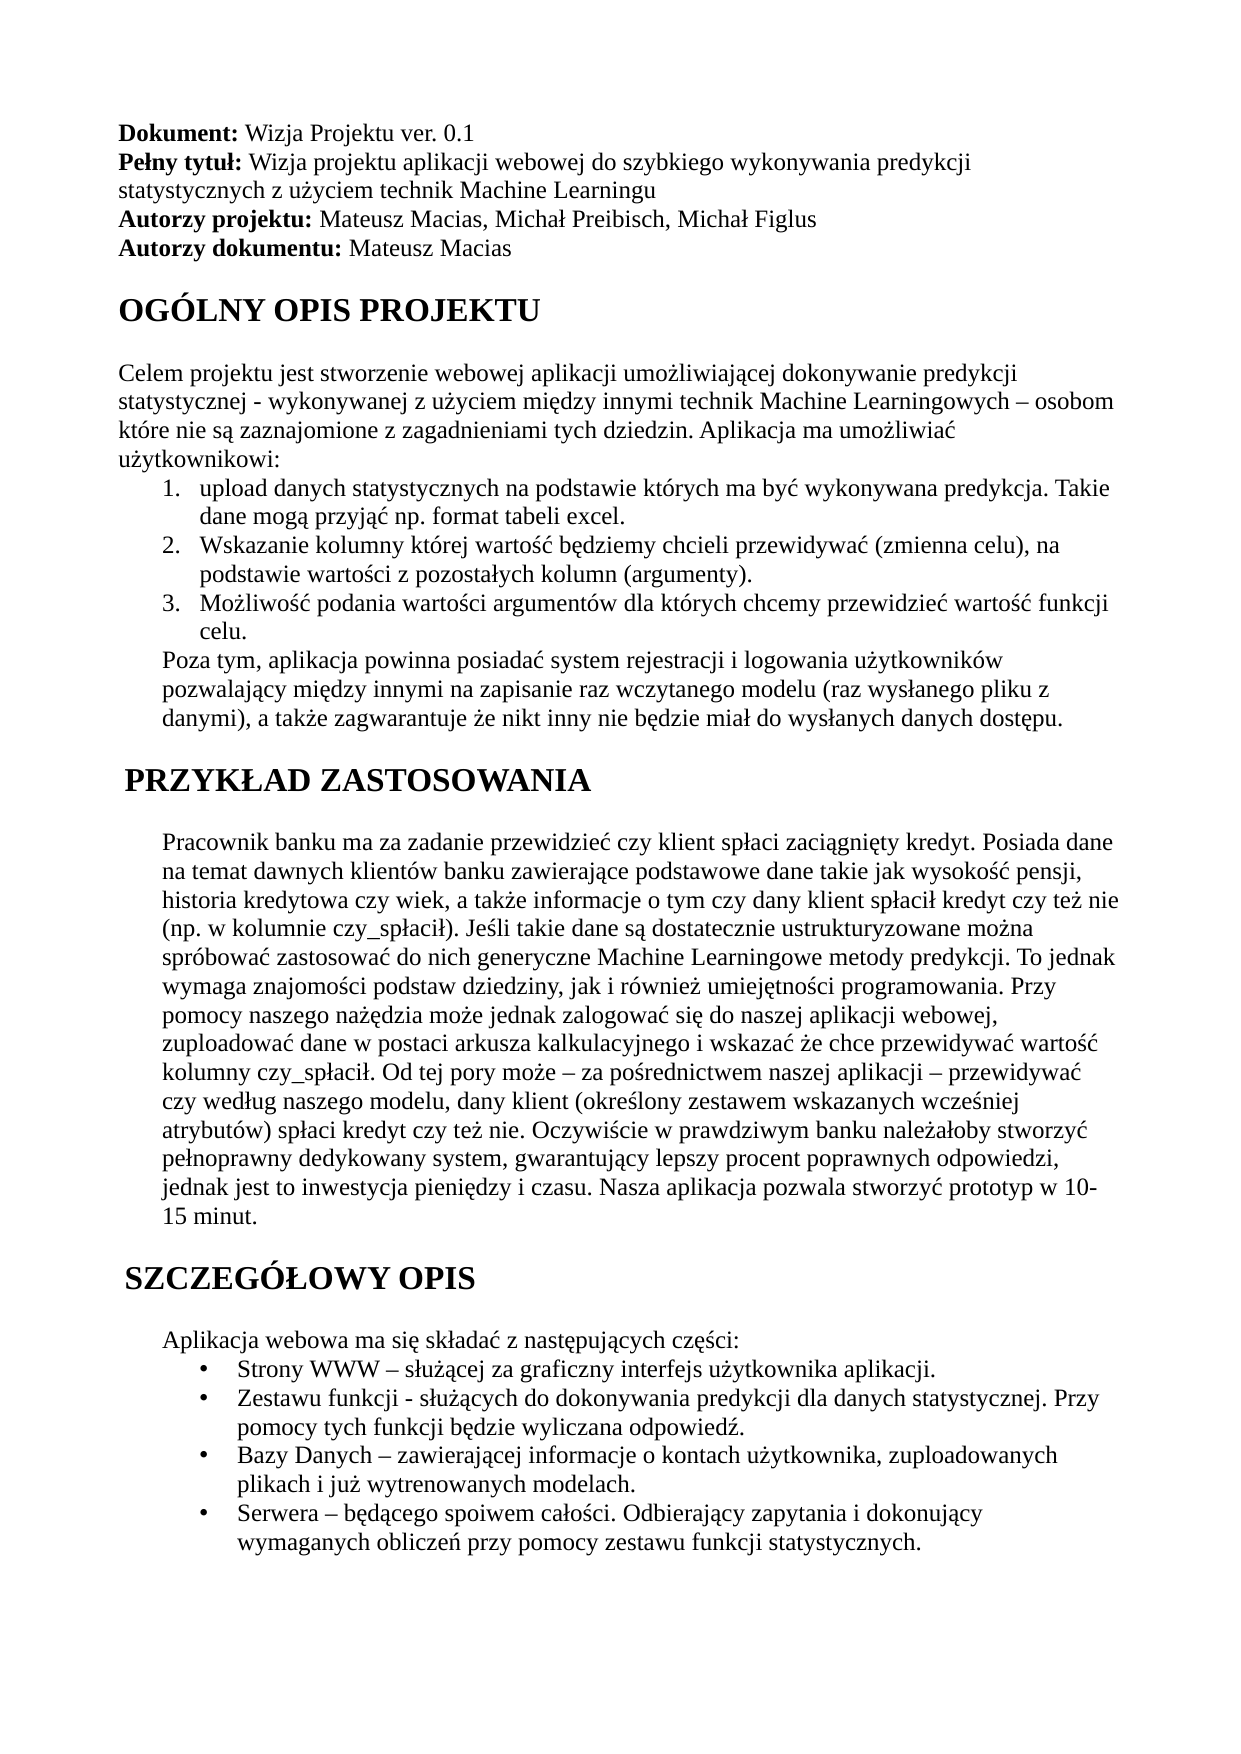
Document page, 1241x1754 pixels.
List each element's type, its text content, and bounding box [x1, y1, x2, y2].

list Możliwość podania wartości argumentów dla których chcemy przewidzieć wartość funkcji celu. [162, 588, 1122, 645]
text SZCZEGÓŁOWY OPIS [124, 1258, 1122, 1297]
text Dokument: Wizja Projektu ver. 0.1 [118, 118, 1122, 147]
list Wskazanie kolumny której wartość będziemy chcieli przewidywać (zmienna celu), na podstawie wartości z pozostałych kolumn (argumenty). [162, 530, 1122, 588]
list upload danych statystycznych na podstawie których ma być wykonywana predykcja. Takie dane mogą przyjąć np. format tabeli excel. [162, 473, 1122, 530]
list Zestawu funkcji - służących do dokonywania predykcji dla danych statystycznej. Przy pomocy tych funkcji będzie wyliczana odpowiedź. [199, 1383, 1122, 1441]
list Serwera – będącego spoiwem całości. Odbierający zapytania i dokonujący wymaganych obliczeń przy pomocy zestawu funkcji statystycznych. [199, 1498, 1122, 1556]
text Autorzy projektu: Mateusz Macias, Michał Preibisch, Michał Figlus [118, 204, 1122, 233]
text OGÓLNY OPIS PROJEKTU [118, 291, 1122, 329]
text Autorzy dokumentu: Mateusz Macias [118, 233, 1122, 262]
list Strony WWW – służącej za graficzny interfejs użytkownika aplikacji. [199, 1354, 1122, 1383]
text Celem projektu jest stworzenie webowej aplikacji umożliwiającej dokonywanie predykcji statystycznej - wykonywanej z użyciem między innymi technik Machine Learningowych – osobom które nie są zaznajomione z zagadnieniami tych dziedzin. Aplikacja ma umożliwiać użytkownikowi: [118, 358, 1122, 473]
list Bazy Danych – zawierającej informacje o kontach użytkownika, zuploadowanych plikach i już wytrenowanych modelach. [199, 1441, 1122, 1498]
text Pracownik banku ma za zadanie przewidzieć czy klient spłaci zaciągnięty kredyt. Posiada dane na temat dawnych klientów banku zawierające podstawowe dane takie jak wysokość pensji, historia kredytowa czy wiek, a także informacje o tym czy dany klient spłacił kredyt czy też nie (np. w kolumnie czy_spłacił). Jeśli takie dane są dostatecznie ustrukturyzowane można spróbować zastosować do nich generyczne Machine Learningowe metody predykcji. To jednak wymaga znajomości podstaw dziedziny, jak i również umiejętności programowania. Przy pomocy naszego nażędzia może jednak zalogować się do naszej aplikacji webowej, zuploadować dane w postaci arkusza kalkulacyjnego i wskazać że chce przewidywać wartość kolumny czy_spłacił. Od tej pory może – za pośrednictwem naszej aplikacji – przewidywać czy według naszego modelu, dany klient (określony zestawem wskazanych wcześniej atrybutów) spłaci kredyt czy też nie. Oczywiście w prawdziwym banku należałoby stworzyć pełnoprawny dedykowany system, gwarantujący lepszy procent poprawnych odpowiedzi, jednak jest to inwestycja pieniędzy i czasu. Nasza aplikacja pozwala stworzyć prototyp w 10-15 minut. [124, 827, 1122, 1230]
text Pełny tytuł: Wizja projektu aplikacji webowej do szybkiego wykonywania predykcji statystycznych z użyciem technik Machine Learningu [118, 147, 1122, 204]
text Poza tym, aplikacja powinna posiadać system rejestracji i logowania użytkowników pozwalający między innymi na zapisanie raz wczytanego modelu (raz wysłanego pliku z danymi), a także zagwarantuje że nikt inny nie będzie miał do wysłanych danych dostępu. [124, 645, 1122, 731]
text PRZYKŁAD ZASTOSOWANIA [124, 760, 1122, 798]
text Aplikacja webowa ma się składać z następujących części: [124, 1326, 1122, 1354]
